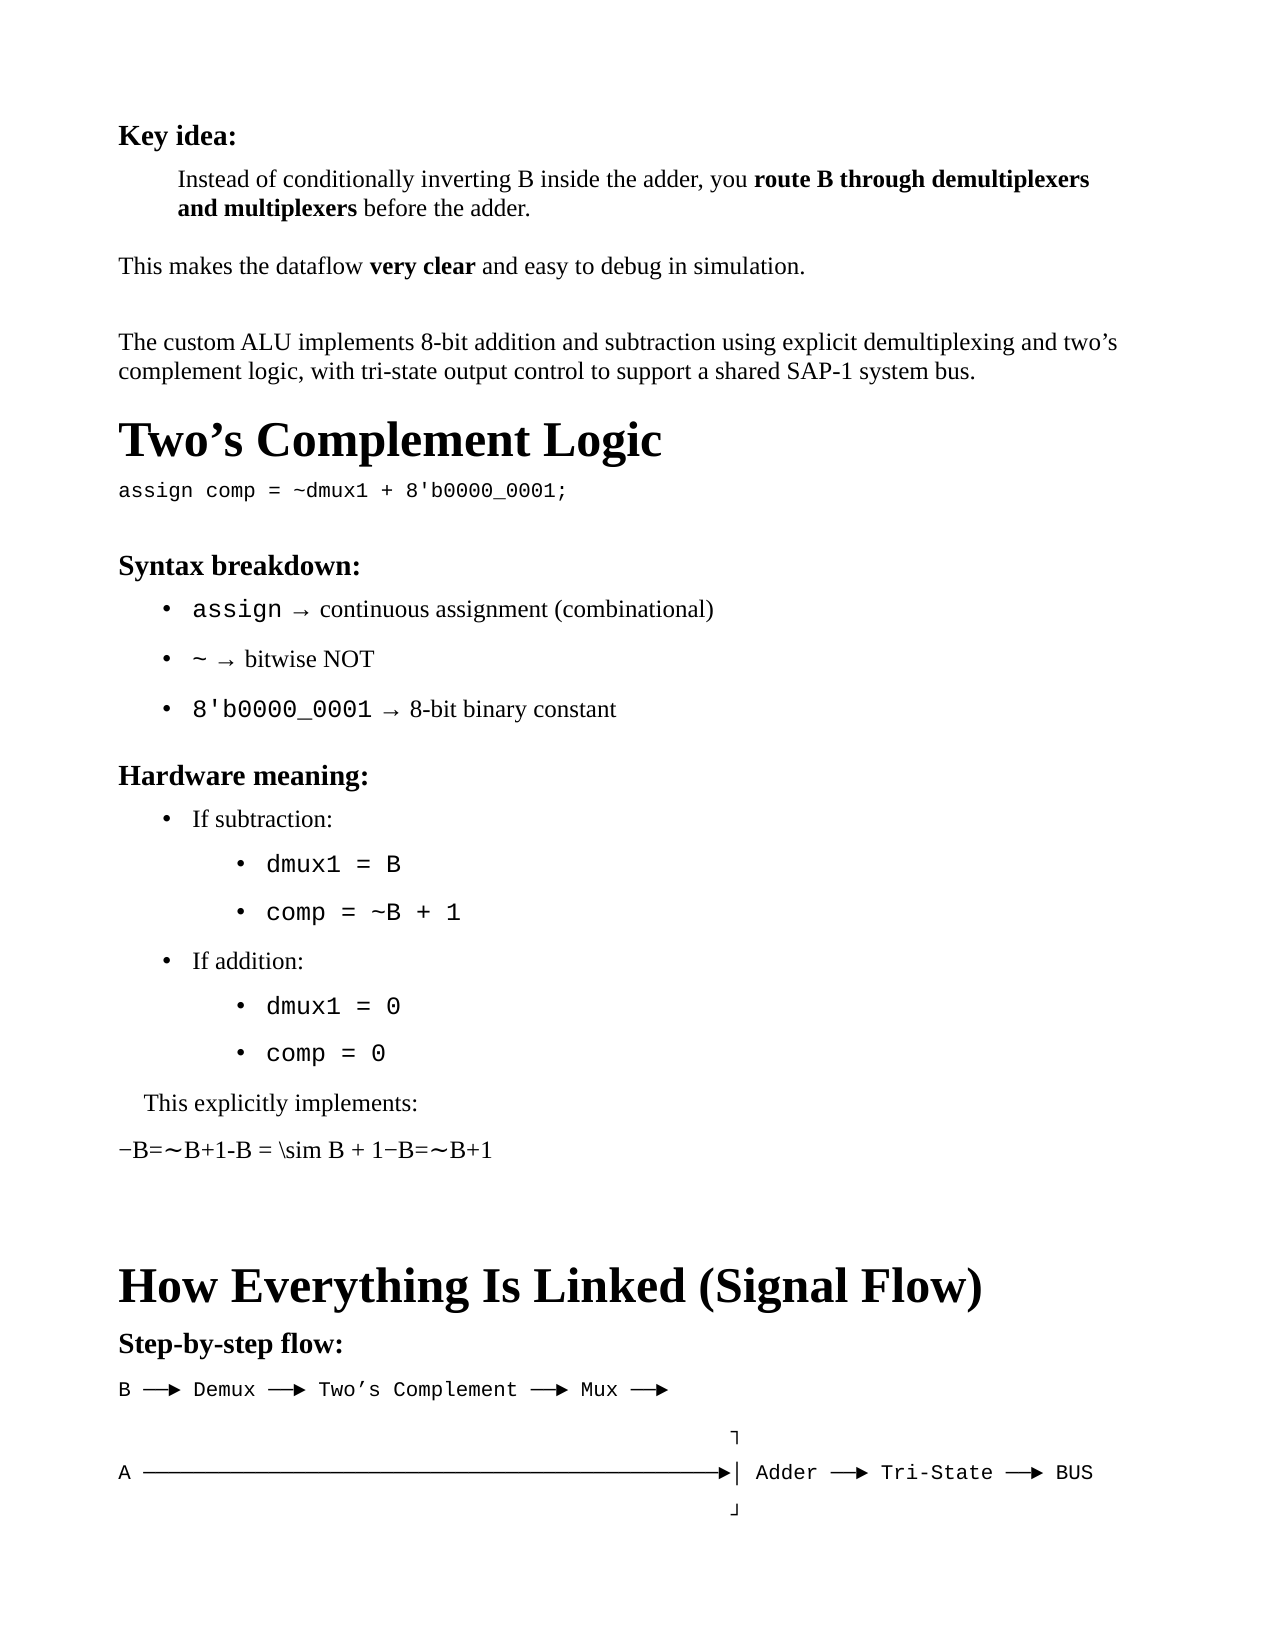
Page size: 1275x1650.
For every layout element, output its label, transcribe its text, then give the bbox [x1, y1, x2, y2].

text ┘ [118, 1504, 1157, 1528]
subtitle Step-by-step flow: [118, 1326, 1157, 1359]
list 8'b0000_0001 → 8-bit binary constant [162, 694, 1157, 724]
text A ──────────────────────────────────────────────►│ Adder ──► Tri-State ──► BUS [118, 1462, 1157, 1486]
subtitle Two’s Complement Logic [118, 410, 1157, 467]
text This makes the dataflow very clear and easy to debug in simulation. [118, 251, 1157, 280]
list dmux1 = B [236, 852, 1157, 880]
subtitle Key idea: [118, 118, 1157, 152]
list If addition: [162, 946, 1157, 975]
text B ──► Demux ──► Two’s Complement ──► Mux ──► [118, 1379, 1157, 1402]
text The custom ALU implements 8-bit addition and subtraction using explicit demultiplexing and two’s complement logic, with tri-state output control to support a shared SAP-1 system bus. [118, 327, 1157, 385]
list comp = ~B + 1 [236, 899, 1157, 927]
text Instead of conditionally inverting B inside the adder, you route B through demultiplexers and multiplexers before the adder. [177, 164, 1098, 222]
list comp = 0 [236, 1041, 1157, 1069]
text −B=∼B+1-B = \sim B + 1−B=∼B+1 [118, 1136, 1157, 1164]
subtitle Syntax breakdown: [118, 548, 1157, 581]
list If subtraction: [162, 804, 1157, 833]
subtitle How Everything Is Linked (Signal Flow) [118, 1256, 1157, 1313]
text 📌 This explicitly implements: [118, 1088, 1157, 1117]
list dmux1 = 0 [236, 994, 1157, 1022]
text assign comp = ~dmux1 + 8'b0000_0001; [118, 480, 1157, 504]
text ┐ [118, 1421, 1157, 1444]
subtitle Hardware meaning: [118, 758, 1157, 792]
list ~ → bitwise NOT [162, 644, 1157, 674]
list assign → continuous assignment (combinational) [162, 594, 1157, 624]
